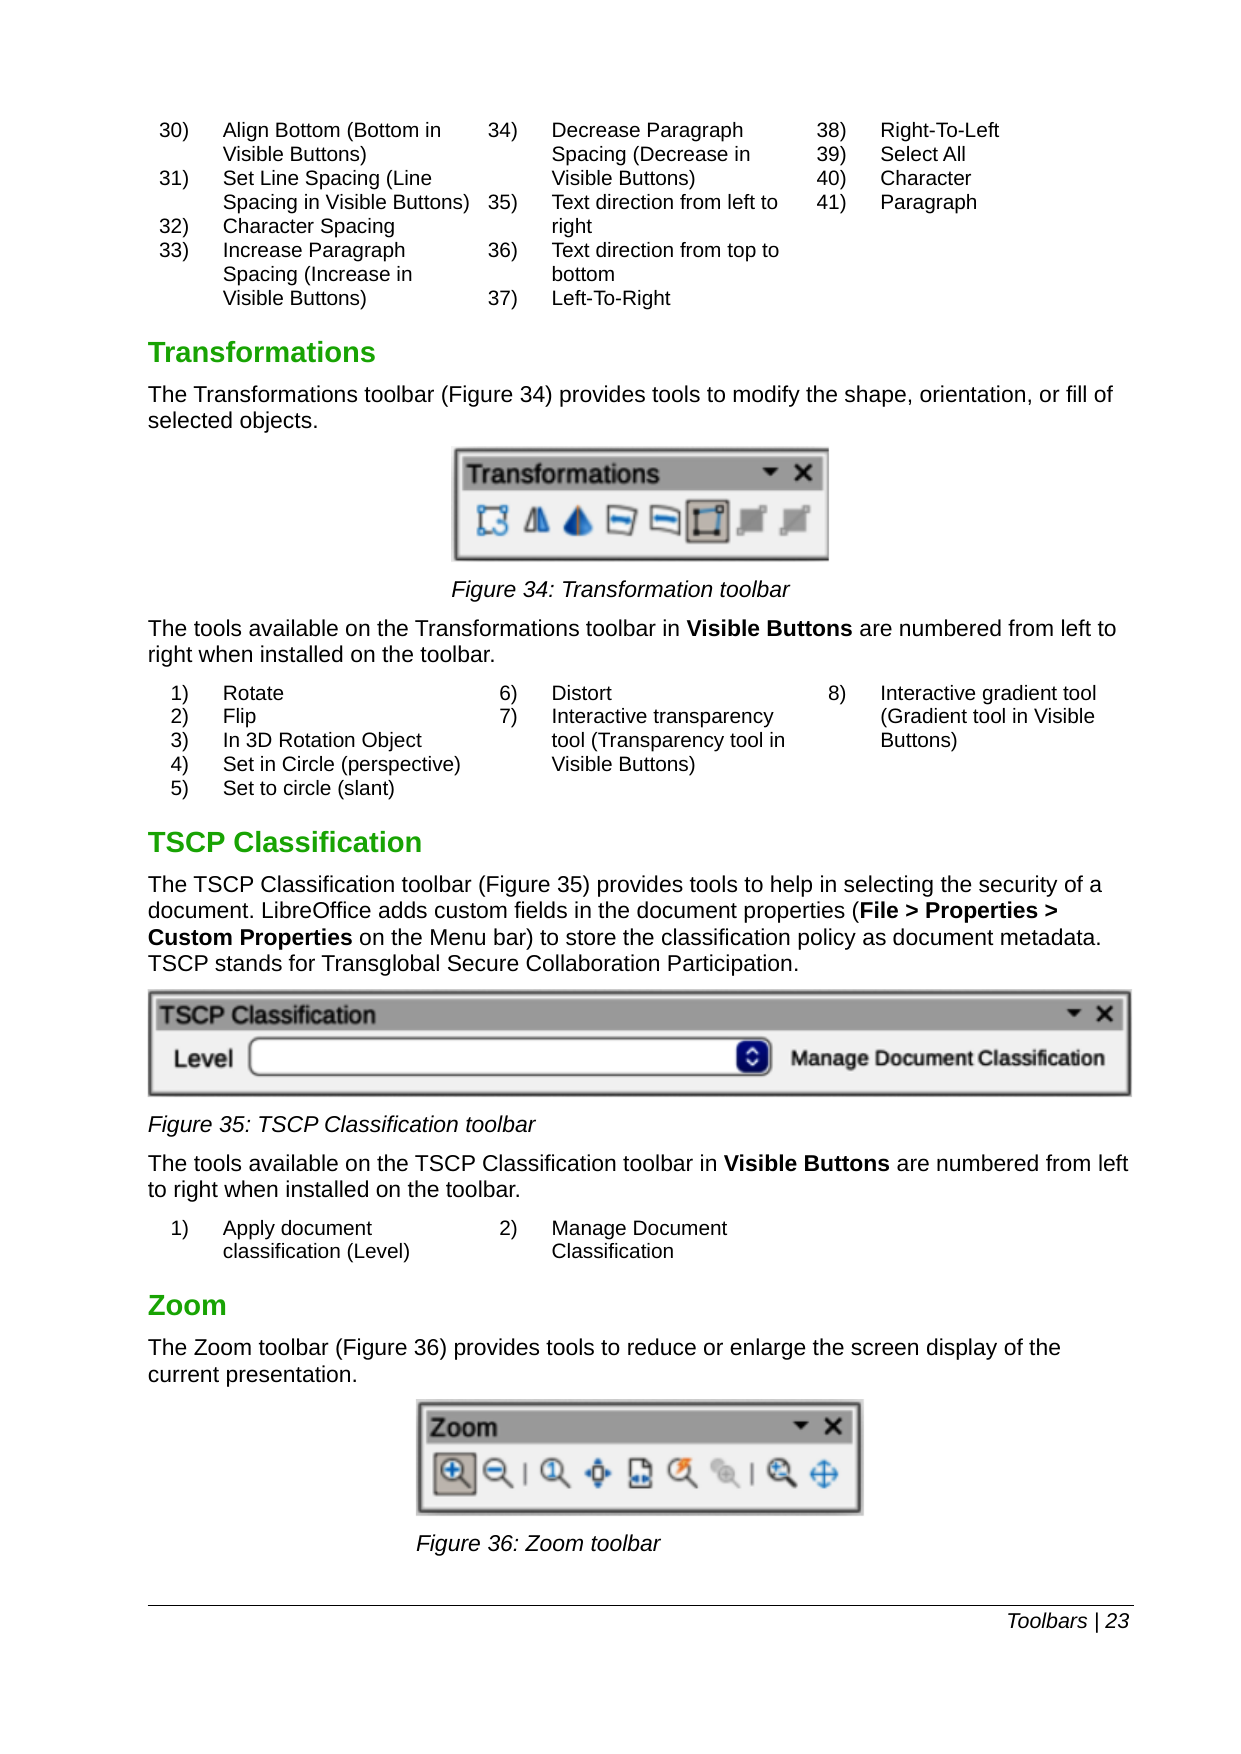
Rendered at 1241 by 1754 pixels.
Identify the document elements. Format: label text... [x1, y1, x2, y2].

list Decrease Paragraph Spacing (Decrease in Visible Buttons) [518, 118, 805, 190]
list Set Line Spacing (Line Spacing in Visible Buttons) [189, 166, 476, 214]
list Flip [189, 704, 476, 728]
text Figure 35: TSCP Classification toolbar [148, 1111, 1134, 1138]
list Increase Paragraph Spacing (Increase in Visible Buttons) [189, 238, 476, 310]
list In 3D Rotation Object [189, 728, 476, 752]
list Apply document classification (Level) [189, 1215, 476, 1263]
list Interactive gradient tool (Gradient tool in Visible Buttons) [846, 680, 1134, 752]
list Character [846, 166, 1134, 190]
list Left-To-Right [518, 286, 805, 310]
subtitle Zoom [148, 1288, 1134, 1322]
list Interactive transparency tool (Transparency tool in Visible Buttons) [518, 704, 805, 776]
list Text direction from top to bottom [518, 238, 805, 286]
picture [415, 1399, 866, 1518]
text Figure 36: Zoom toolbar [416, 1530, 866, 1556]
text The Transformations toolbar (Figure 34) provides tools to modify the shape, orientation, or fill of selected objects. [148, 381, 1134, 433]
picture [147, 989, 1134, 1099]
list Manage Document Classification [518, 1215, 805, 1263]
picture [451, 446, 831, 564]
list Align Bottom (Bottom in Visible Buttons) [189, 118, 476, 166]
text The TSCP Classification toolbar (Figure 35) provides tools to help in selecting the security of a document. LibreOffice adds custom fields in the document properties (File > Properties > Custom Properties on the Menu bar) to store the classification policy as document metadata. TSCP stands for Transglobal Secure Collaboration Participation. [148, 871, 1134, 977]
list Rotate [189, 680, 476, 704]
subtitle TSCP Classification [148, 825, 1134, 859]
list Select All [846, 142, 1134, 166]
list Paragraph [846, 190, 1134, 214]
list Text direction from left to right [518, 190, 805, 238]
text Figure 34: Transformation toolbar [451, 576, 830, 603]
list The tools available on the Transformations toolbar in Visible Buttons are numbered from left to right when installed on the toolbar. [148, 615, 1134, 668]
list The tools available on the TSCP Classification toolbar in Visible Buttons are numbered from left to right when installed on the toolbar. [148, 1150, 1134, 1203]
list Set to circle (slant) [189, 776, 476, 800]
list Character Spacing [189, 214, 476, 238]
list Right-To-Left [846, 118, 1134, 142]
list Set in Circle (perspective) [189, 752, 476, 776]
subtitle Transformations [148, 335, 1134, 368]
list Distort [518, 680, 805, 704]
text The Zoom toolbar (Figure 36) provides tools to reduce or enlarge the screen display of the current presentation. [148, 1334, 1134, 1387]
